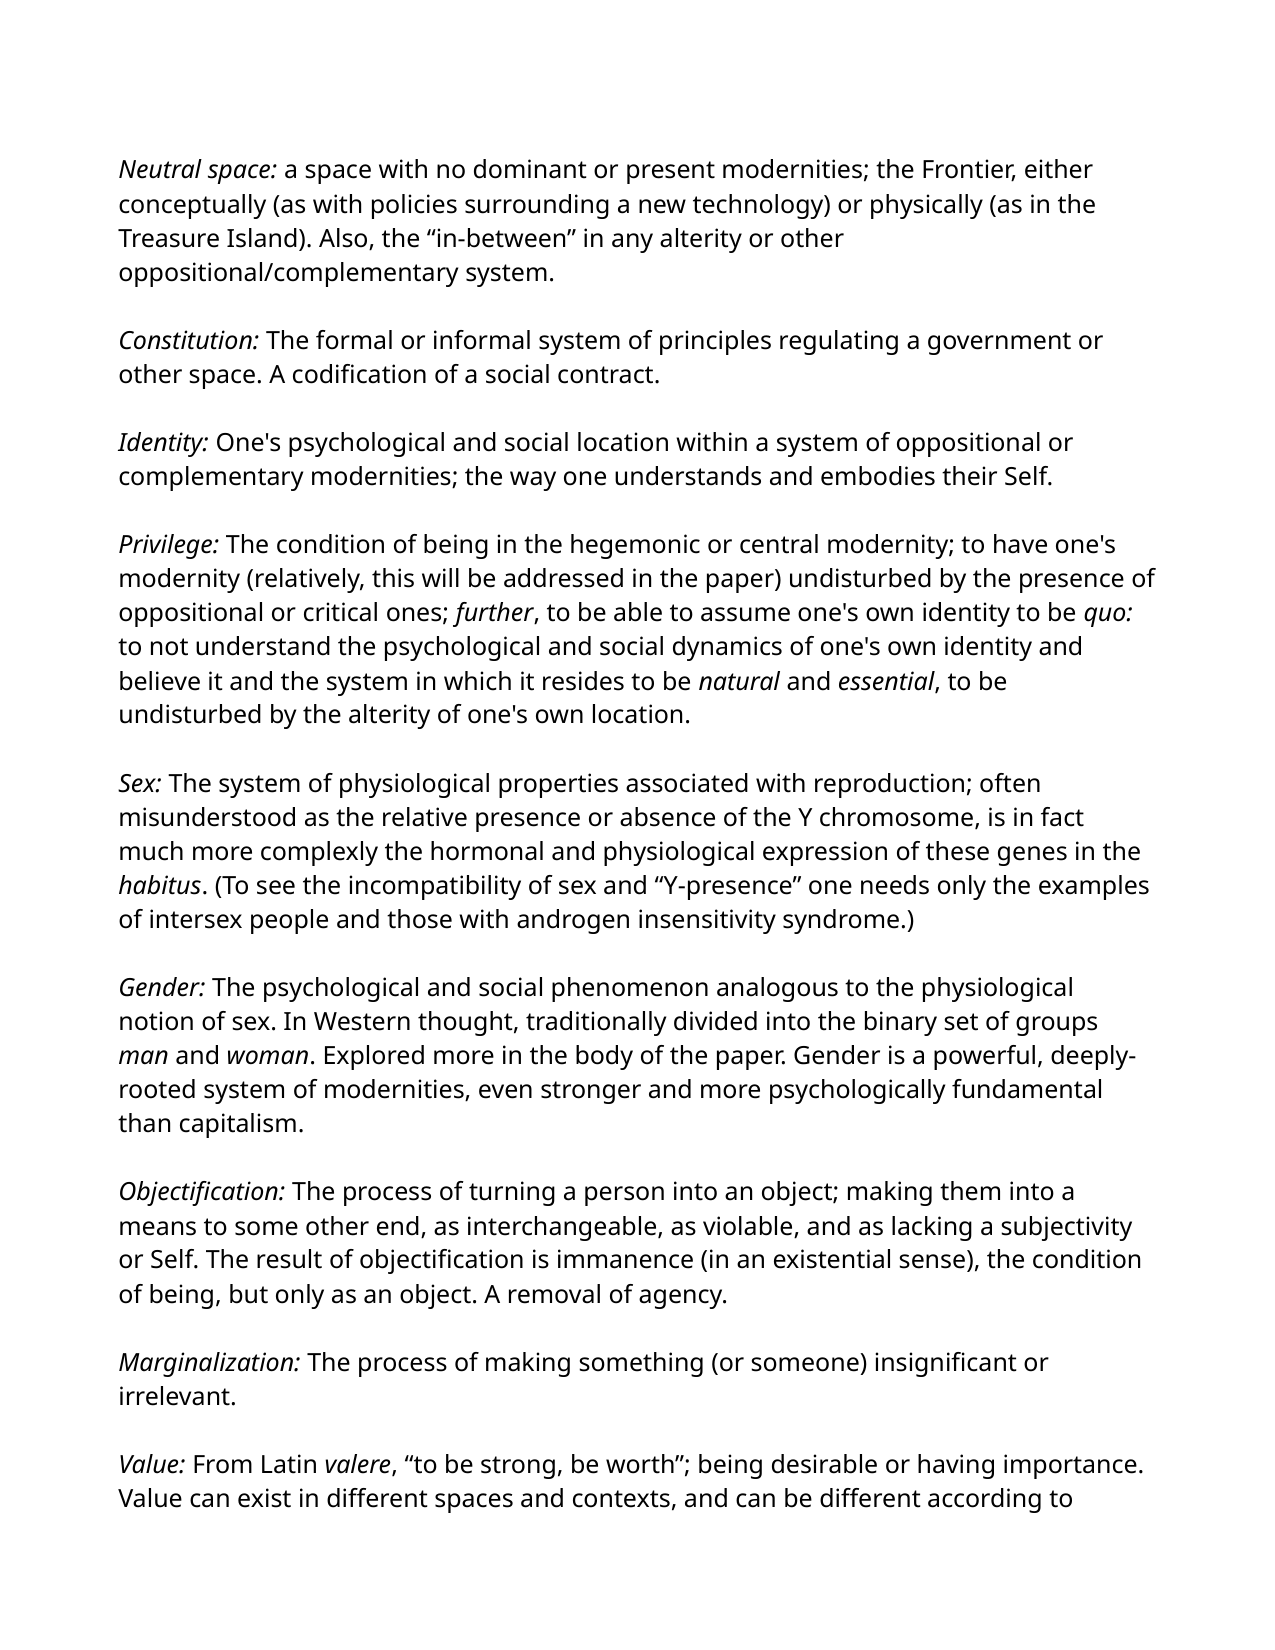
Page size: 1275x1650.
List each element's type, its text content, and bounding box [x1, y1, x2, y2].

text Constitution: The formal or informal system of principles regulating a government or other space. A codification of a social contract. [118, 322, 1157, 391]
text Privilege: The condition of being in the hegemonic or central modernity; to have one's modernity (relatively, this will be addressed in the paper) undisturbed by the presence of oppositional or critical ones; further, to be able to assume one's own identity to be quo: to not understand the psychological and social dynamics of one's own identity and believe it and the system in which it resides to be natural and essential, to be undisturbed by the alterity of one's own location. [118, 527, 1157, 731]
text Neutral space: a space with no dominant or present modernities; the Frontier, either conceptually (as with policies surrounding a new technology) or physically (as in the Treasure Island). Also, the “in-between” in any alterity or other oppositional/complementary system. [118, 152, 1157, 288]
text Value: From Latin valere, “to be strong, be worth”; being desirable or having importance. Value can exist in different spaces and contexts, and can be different according to [118, 1447, 1157, 1515]
text Sex: The system of physiological properties associated with reproduction; often misunderstood as the relative presence or absence of the Y chromosome, is in fact much more complexly the hormonal and physiological expression of these genes in the habitus. (To see the incompatibility of sex and “Y-presence” one needs only the examples of intersex people and those with androgen insensitivity syndrome.) [118, 765, 1157, 936]
text Identity: One's psychological and social location within a system of oppositional or complementary modernities; the way one understands and embodies their Self. [118, 425, 1157, 493]
text Gender: The psychological and social phenomenon analogous to the physiological notion of sex. In Western thought, traditionally divided into the binary set of groups man and woman. Explored more in the body of the paper. Gender is a powerful, deeply-rooted system of modernities, even stronger and more psychologically fundamental than capitalism. [118, 970, 1157, 1140]
text Marginalization: The process of making something (or someone) insignificant or irrelevant. [118, 1344, 1157, 1412]
text Objectification: The process of turning a person into an object; making them into a means to some other end, as interchangeable, as violable, and as lacking a subjectivity or Self. The result of objectification is immanence (in an existential sense), the condition of being, but only as an object. A removal of agency. [118, 1174, 1157, 1310]
